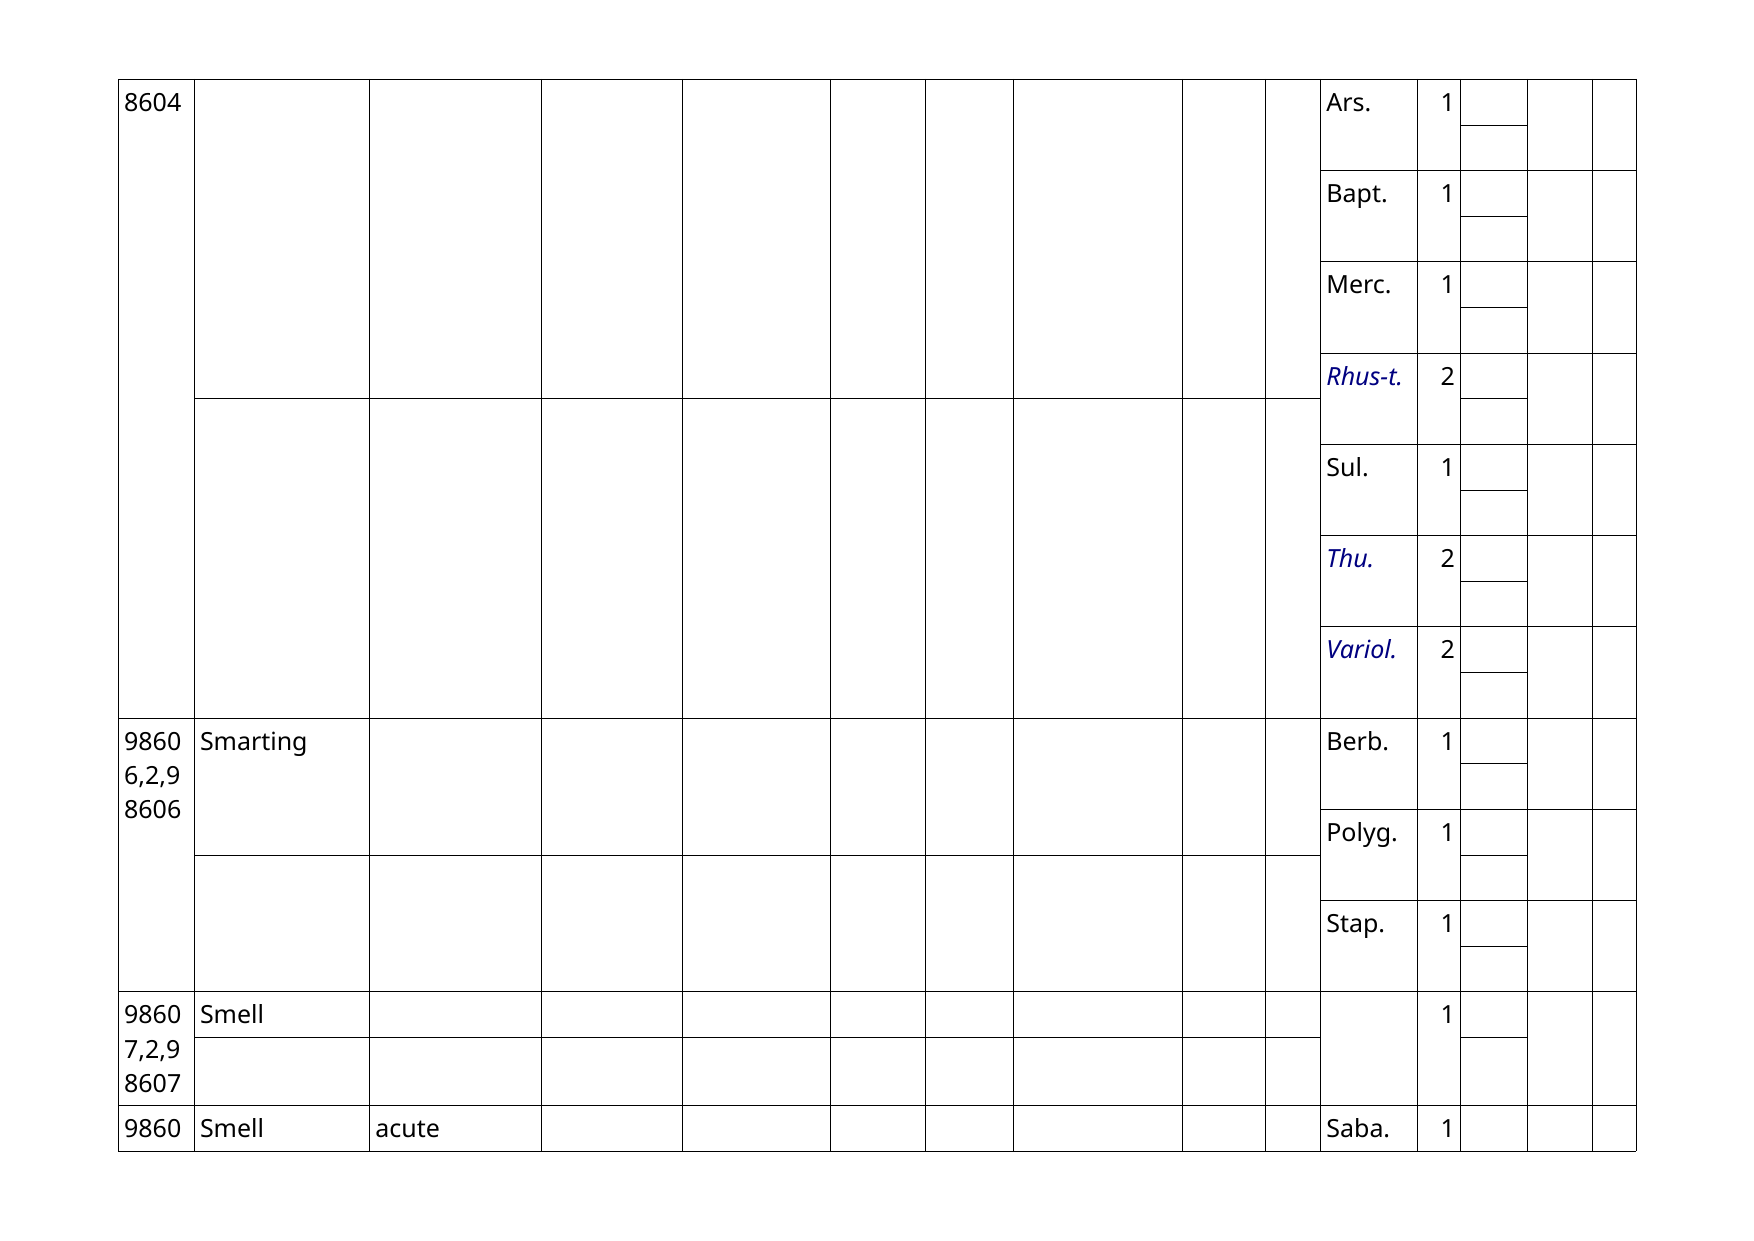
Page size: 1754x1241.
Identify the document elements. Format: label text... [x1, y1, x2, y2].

table_cell [1266, 80, 1320, 398]
table_cell [1266, 399, 1320, 718]
table_cell [1266, 856, 1320, 991]
table_cell [1528, 262, 1592, 353]
table_cell [1528, 1106, 1592, 1151]
table_cell [1461, 262, 1527, 307]
table_cell [542, 856, 682, 991]
table_cell [926, 399, 1013, 718]
table_cell [1461, 627, 1527, 672]
table_cell [1183, 992, 1265, 1037]
table_cell Smell [195, 1106, 369, 1151]
table_cell 1 [1418, 445, 1460, 535]
table_cell 8604 [119, 80, 194, 718]
table_cell [1593, 80, 1636, 170]
table_cell [926, 1038, 1013, 1105]
table_cell [1461, 582, 1527, 626]
table_cell Bapt. [1321, 171, 1417, 261]
table_cell [1593, 445, 1636, 535]
table_cell [683, 80, 830, 398]
table_cell [926, 992, 1013, 1037]
table_cell [1461, 992, 1527, 1037]
table_cell [195, 399, 369, 718]
table_cell 2 [1418, 627, 1460, 718]
table_cell [1461, 719, 1527, 763]
table_cell 1 [1418, 80, 1460, 170]
table_cell [1266, 992, 1320, 1037]
table_cell [926, 719, 1013, 854]
table_cell 2 [1418, 354, 1460, 444]
table_cell [1528, 536, 1592, 626]
table_cell [1183, 719, 1265, 854]
table_cell [1593, 262, 1636, 353]
table_cell 9860 [119, 1106, 194, 1151]
table_cell [926, 1106, 1013, 1151]
table_cell [1528, 80, 1592, 170]
table_cell [370, 992, 541, 1037]
table_cell [370, 1038, 541, 1105]
table_cell [542, 992, 682, 1037]
table_cell [542, 719, 682, 854]
table_cell [1461, 354, 1527, 398]
table_cell [1183, 399, 1265, 718]
table_cell Merc. [1321, 262, 1417, 353]
table_cell [1528, 719, 1592, 809]
table_cell [1528, 901, 1592, 991]
table_cell [1593, 627, 1636, 718]
table_cell 98607,2,98607 [119, 992, 194, 1105]
table_cell 1 [1418, 901, 1460, 991]
table_cell 1 [1418, 262, 1460, 353]
table_cell [1528, 445, 1592, 535]
table_cell [370, 80, 541, 398]
table_cell [683, 719, 830, 854]
table_cell [1014, 1106, 1182, 1151]
table_cell [195, 856, 369, 991]
table_cell [1593, 536, 1636, 626]
table_cell [1461, 399, 1527, 444]
table_cell [542, 1038, 682, 1105]
table_cell Rhus-t. [1321, 354, 1417, 444]
table_cell 1 [1418, 719, 1460, 809]
table_cell [1593, 810, 1636, 900]
table_cell [1461, 673, 1527, 718]
table_cell [1014, 80, 1182, 398]
table_cell 1 [1418, 810, 1460, 900]
table_cell [683, 856, 830, 991]
table_cell [1461, 217, 1527, 261]
table_cell [1014, 856, 1182, 991]
table_cell [1593, 719, 1636, 809]
table_cell [1461, 901, 1527, 946]
table_cell [1461, 810, 1527, 854]
table_cell [1528, 627, 1592, 718]
table_cell [683, 1038, 830, 1105]
table_cell [195, 80, 369, 398]
table_cell [1014, 1038, 1182, 1105]
table_cell [1593, 901, 1636, 991]
table_cell [542, 1106, 682, 1151]
table_cell [1461, 171, 1527, 216]
table_cell acute [370, 1106, 541, 1151]
table_cell [1461, 1106, 1527, 1151]
table_cell [1461, 80, 1527, 124]
table_cell [1528, 171, 1592, 261]
table_cell 1 [1418, 171, 1460, 261]
table_cell 2 [1418, 536, 1460, 626]
table_cell [1014, 719, 1182, 854]
table_cell [1461, 1038, 1527, 1105]
table_cell [1461, 536, 1527, 581]
table_cell [1461, 947, 1527, 991]
table_cell [1266, 1106, 1320, 1151]
table_cell [1183, 1038, 1265, 1105]
table_cell Sul. [1321, 445, 1417, 535]
table_cell [1461, 308, 1527, 353]
table_cell [370, 399, 541, 718]
table_cell [1461, 764, 1527, 809]
table_cell [1593, 171, 1636, 261]
table_cell [542, 399, 682, 718]
table_cell [683, 1106, 830, 1151]
table_cell [831, 719, 925, 854]
table_cell [831, 1106, 925, 1151]
table_cell Ars. [1321, 80, 1417, 170]
table_cell [831, 856, 925, 991]
table_cell [1321, 992, 1417, 1105]
table_cell [1593, 1106, 1636, 1151]
table_cell [1461, 445, 1527, 489]
table_cell Variol. [1321, 627, 1417, 718]
table_cell [926, 80, 1013, 398]
table_cell [1014, 992, 1182, 1037]
table_cell Polyg. [1321, 810, 1417, 900]
table_cell Berb. [1321, 719, 1417, 809]
table_cell [370, 719, 541, 854]
table_cell [1461, 856, 1527, 900]
table_cell [831, 1038, 925, 1105]
table_cell 1 [1418, 1106, 1460, 1151]
table_cell [1183, 80, 1265, 398]
table_cell [1528, 810, 1592, 900]
table_cell Saba. [1321, 1106, 1417, 1151]
table_cell [1528, 354, 1592, 444]
table_cell [1183, 1106, 1265, 1151]
table_cell Smell [195, 992, 369, 1037]
table_cell [1266, 719, 1320, 854]
table_cell [831, 399, 925, 718]
table_cell [1266, 1038, 1320, 1105]
table_cell 1 [1418, 992, 1460, 1105]
table_cell Thu. [1321, 536, 1417, 626]
table_cell [683, 992, 830, 1037]
table_cell [195, 1038, 369, 1105]
table_cell [1014, 399, 1182, 718]
table_cell [1461, 126, 1527, 170]
table_cell [370, 856, 541, 991]
table_cell [683, 399, 830, 718]
table_cell [1593, 992, 1636, 1105]
table_cell Smarting [195, 719, 369, 854]
table_cell [1528, 992, 1592, 1105]
table_cell [1461, 491, 1527, 535]
table_cell [1593, 354, 1636, 444]
table_cell [831, 80, 925, 398]
table_cell [831, 992, 925, 1037]
table_cell [542, 80, 682, 398]
table_cell Stap. [1321, 901, 1417, 991]
table_cell [926, 856, 1013, 991]
table_cell [1183, 856, 1265, 991]
table_cell 98606,2,98606 [119, 719, 194, 991]
